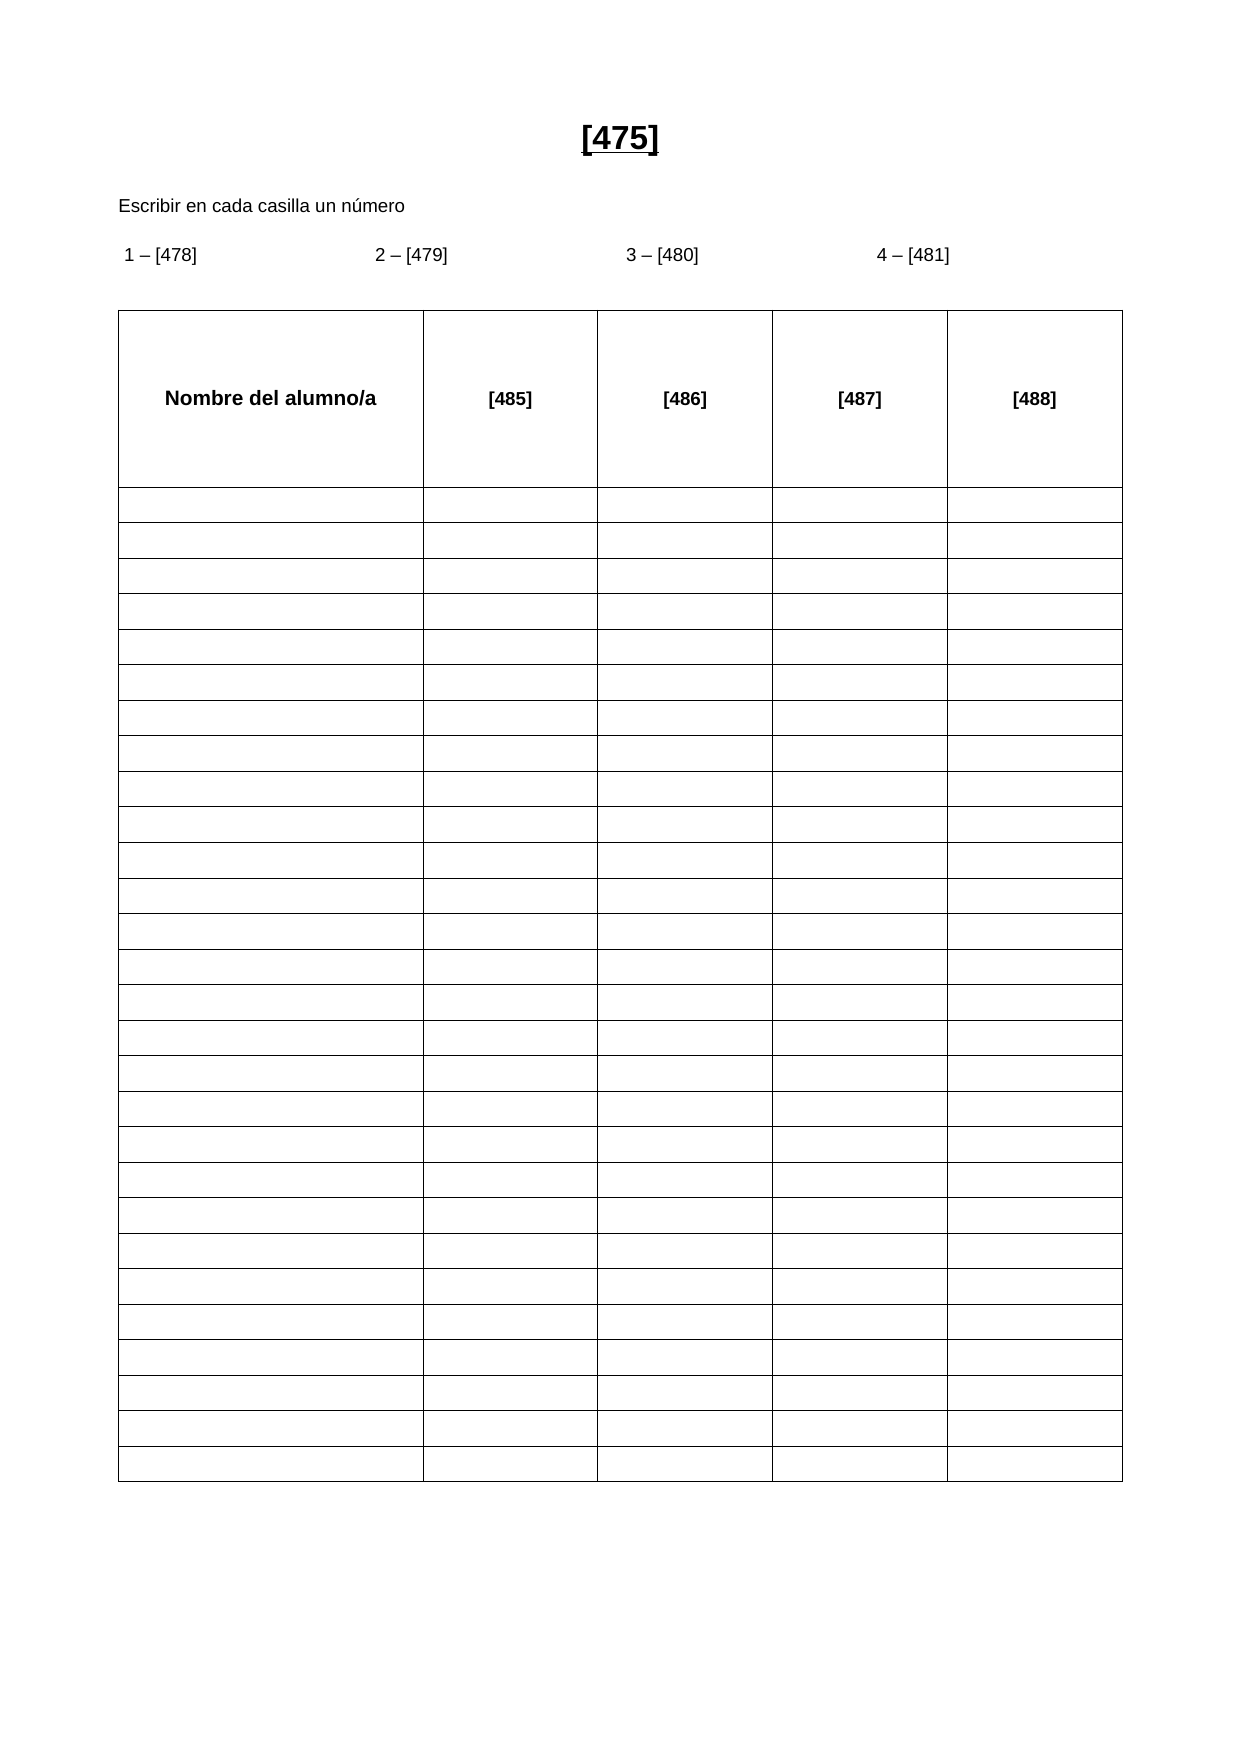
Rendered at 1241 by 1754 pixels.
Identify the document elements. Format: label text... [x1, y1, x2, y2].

table_cell [773, 1198, 947, 1233]
table_cell [424, 1447, 597, 1481]
table_cell [119, 1340, 423, 1375]
table_cell [598, 1056, 772, 1091]
table_cell [773, 914, 947, 948]
table_cell [948, 523, 1122, 558]
table_cell [424, 1021, 597, 1055]
table_cell [598, 772, 772, 806]
table_cell [119, 807, 423, 842]
table_cell [948, 736, 1122, 771]
table_cell [773, 1127, 947, 1162]
table_cell [773, 1092, 947, 1126]
table_cell [424, 950, 597, 984]
table_cell [119, 950, 423, 984]
table_cell [424, 1340, 597, 1375]
table_cell [948, 1234, 1122, 1268]
table_cell [948, 701, 1122, 735]
table_cell [948, 1305, 1122, 1339]
table_cell [424, 985, 597, 1019]
table_cell [773, 559, 947, 593]
table_cell [948, 1021, 1122, 1055]
table_cell [119, 1269, 423, 1304]
table_cell [948, 594, 1122, 629]
table_cell [948, 630, 1122, 664]
table_cell [119, 914, 423, 948]
table_cell [119, 523, 423, 558]
table_cell [948, 1127, 1122, 1162]
table_header [487] [773, 311, 947, 487]
table_cell [424, 772, 597, 806]
table_cell [119, 843, 423, 877]
table_cell [119, 879, 423, 913]
table_cell [598, 1305, 772, 1339]
table_cell [948, 1056, 1122, 1091]
table_cell [773, 488, 947, 522]
table_cell [773, 1305, 947, 1339]
table_cell [424, 594, 597, 629]
table_cell [119, 559, 423, 593]
table_cell [773, 523, 947, 558]
table_cell [119, 985, 423, 1019]
table_cell [773, 736, 947, 771]
table_cell [424, 1411, 597, 1446]
table_cell [598, 488, 772, 522]
table_header 1 – [478] [118, 238, 369, 271]
table_cell [598, 1340, 772, 1375]
table_cell [119, 701, 423, 735]
table_cell [773, 1376, 947, 1410]
table_cell [119, 1376, 423, 1410]
table_cell [598, 1269, 772, 1304]
table_cell [773, 843, 947, 877]
table_cell [119, 736, 423, 771]
table_cell [773, 1411, 947, 1446]
table_cell [424, 914, 597, 948]
table_cell [598, 1198, 772, 1233]
table_header [485] [424, 311, 597, 487]
table_header [486] [598, 311, 772, 487]
table_cell [598, 843, 772, 877]
table_cell [948, 559, 1122, 593]
table_cell [773, 1447, 947, 1481]
table_cell [598, 1234, 772, 1268]
table_cell [948, 950, 1122, 984]
table_cell [773, 1269, 947, 1304]
table_header [488] [948, 311, 1122, 487]
table_cell [773, 807, 947, 842]
table_cell [598, 1021, 772, 1055]
table_cell [424, 807, 597, 842]
table_header 4 – [481] [871, 238, 1122, 271]
table_cell [424, 1163, 597, 1197]
table_header 2 – [479] [369, 238, 620, 271]
table_cell [598, 665, 772, 700]
table_cell [773, 950, 947, 984]
text [475] [118, 118, 1122, 157]
table_cell [119, 594, 423, 629]
table_cell [119, 1305, 423, 1339]
table_cell [948, 1092, 1122, 1126]
table_cell [598, 1376, 772, 1410]
table_cell [948, 843, 1122, 877]
table_cell [948, 772, 1122, 806]
table_cell [948, 488, 1122, 522]
table_cell [598, 914, 772, 948]
table_cell [424, 1234, 597, 1268]
table_cell [424, 1092, 597, 1126]
table_cell [424, 701, 597, 735]
table_cell [598, 736, 772, 771]
table_cell [119, 488, 423, 522]
table_cell [424, 523, 597, 558]
table_cell [424, 1127, 597, 1162]
table_cell [773, 701, 947, 735]
table_cell [119, 1447, 423, 1481]
table_cell [948, 665, 1122, 700]
table_cell [948, 879, 1122, 913]
table_cell [598, 559, 772, 593]
table_cell [773, 1234, 947, 1268]
table_cell [119, 630, 423, 664]
table_cell [424, 736, 597, 771]
table_cell [773, 772, 947, 806]
table_cell [598, 879, 772, 913]
table_cell [948, 1340, 1122, 1375]
table_cell [598, 523, 772, 558]
table_cell [119, 1021, 423, 1055]
table_cell [948, 807, 1122, 842]
table_cell [948, 1447, 1122, 1481]
table_cell [773, 879, 947, 913]
table_cell [119, 772, 423, 806]
table_cell [948, 1376, 1122, 1410]
table_cell [948, 985, 1122, 1019]
table_cell [598, 985, 772, 1019]
table_cell [424, 1305, 597, 1339]
table_cell [119, 665, 423, 700]
table_cell [119, 1056, 423, 1091]
table_cell [773, 985, 947, 1019]
table_cell [598, 1411, 772, 1446]
table_cell [773, 1163, 947, 1197]
table_cell [598, 1447, 772, 1481]
table_cell [424, 1056, 597, 1091]
table_cell [424, 488, 597, 522]
table_cell [424, 665, 597, 700]
table_cell [119, 1092, 423, 1126]
table_cell [598, 807, 772, 842]
table_cell [773, 1056, 947, 1091]
table_cell [598, 594, 772, 629]
table_cell [424, 843, 597, 877]
table_cell [773, 665, 947, 700]
table_cell [598, 630, 772, 664]
table_cell [119, 1411, 423, 1446]
table_cell [948, 914, 1122, 948]
table_cell [598, 950, 772, 984]
table_header Nombre del alumno/a [119, 311, 423, 487]
table_cell [948, 1269, 1122, 1304]
table_cell [424, 630, 597, 664]
table_cell [598, 1127, 772, 1162]
table_cell [424, 1376, 597, 1410]
table_cell [948, 1198, 1122, 1233]
table_cell [119, 1127, 423, 1162]
table_cell [598, 701, 772, 735]
table_cell [773, 630, 947, 664]
table_cell [598, 1092, 772, 1126]
table_header 3 – [480] [620, 238, 871, 271]
text Escribir en cada casilla un número [118, 195, 1122, 217]
table_cell [773, 594, 947, 629]
table_cell [424, 1269, 597, 1304]
table_cell [119, 1198, 423, 1233]
table_cell [598, 1163, 772, 1197]
table_cell [119, 1163, 423, 1197]
table_cell [773, 1021, 947, 1055]
table_cell [424, 1198, 597, 1233]
table_cell [119, 1234, 423, 1268]
table_cell [948, 1411, 1122, 1446]
table_cell [773, 1340, 947, 1375]
table_cell [948, 1163, 1122, 1197]
table_cell [424, 879, 597, 913]
table_cell [424, 559, 597, 593]
